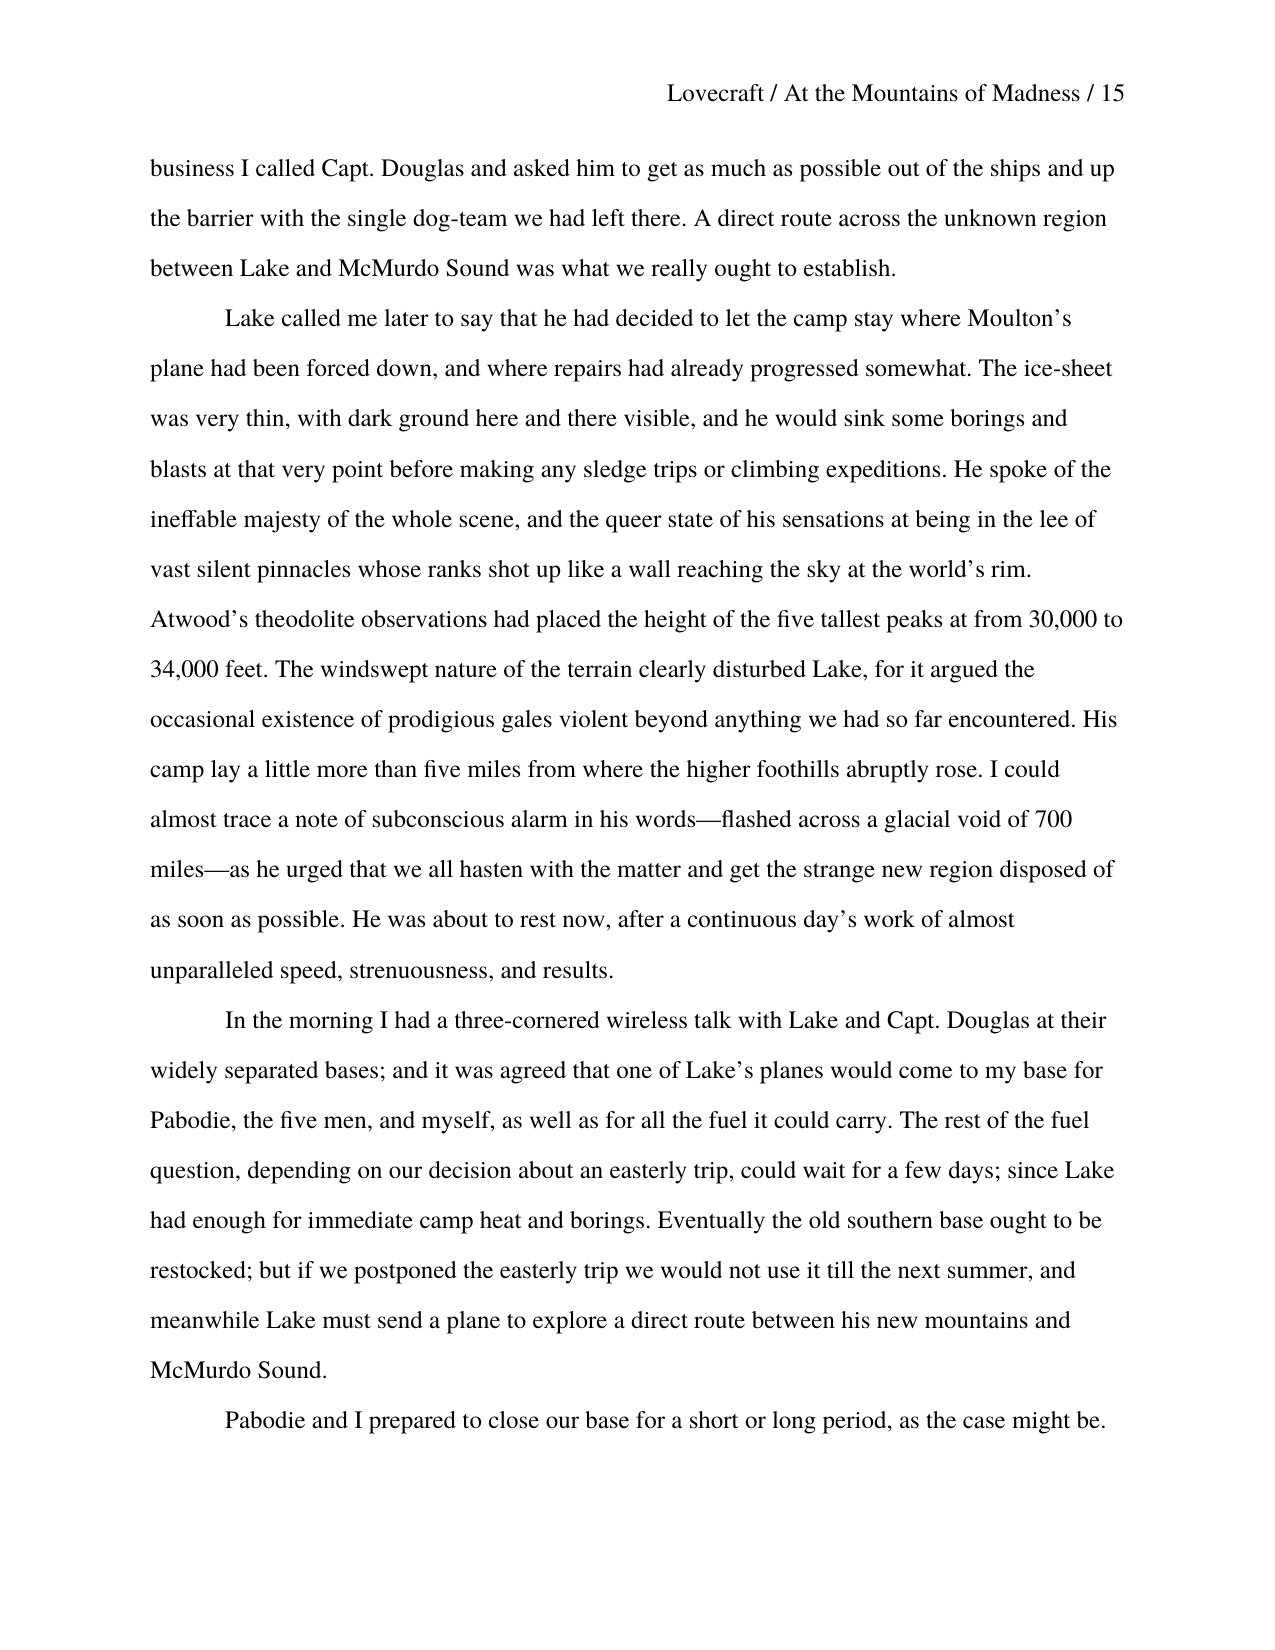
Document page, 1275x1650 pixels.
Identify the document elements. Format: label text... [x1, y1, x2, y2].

text Pabodie and I prepared to close our base for a short or long period, as the case might be. [150, 1403, 1125, 1436]
text Lake called me later to say that he had decided to let the camp stay where Moulton’s plane had been forced down, and where repairs had already progressed somewhat. The ice-sheet was very thin, with dark ground here and there visible, and he would sink some borings and blasts at that very point before making any sledge trips or climbing expeditions. He spoke of the ineffable majesty of the whole scene, and the queer state of his sensations at being in the lee of vast silent pinnacles whose ranks shot up like a wall reaching the sky at the world’s rim. Atwood’s theodolite observations had placed the height of the five tallest peaks at from 30,000 to 34,000 feet. The windswept nature of the terrain clearly disturbed Lake, for it argued the occasional existence of prodigious gales violent beyond anything we had so far encountered. His camp lay a little more than five miles from where the higher foothills abruptly rose. I could almost trace a note of subconscious alarm in his words—flashed across a glacial void of 700 miles—as he urged that we all hasten with the matter and get the strange new region disposed of as soon as possible. He was about to rest now, after a continuous day’s work of almost unparalleled speed, strenuousness, and results. [150, 300, 1125, 985]
text business I called Capt. Douglas and asked him to get as much as possible out of the ships and up the barrier with the single dog-team we had left there. A direct route across the unknown region between Lake and McMurdo Sound was what we really ought to establish. [150, 150, 1125, 284]
text In the morning I had a three-cornered wireless talk with Lake and Capt. Douglas at their widely separated bases; and it was agreed that one of Lake’s planes would come to my base for Pabodie, the five men, and myself, as well as for all the fuel it could carry. The rest of the fuel question, depending on our decision about an easterly trip, could wait for a few days; since Lake had enough for immediate camp heat and borings. Eventually the old southern base ought to be restocked; but if we postponed the easterly trip we would not use it till the next summer, and meanwhile Lake must send a plane to explore a direct route between his new mountains and McMurdo Sound. [150, 1002, 1125, 1386]
